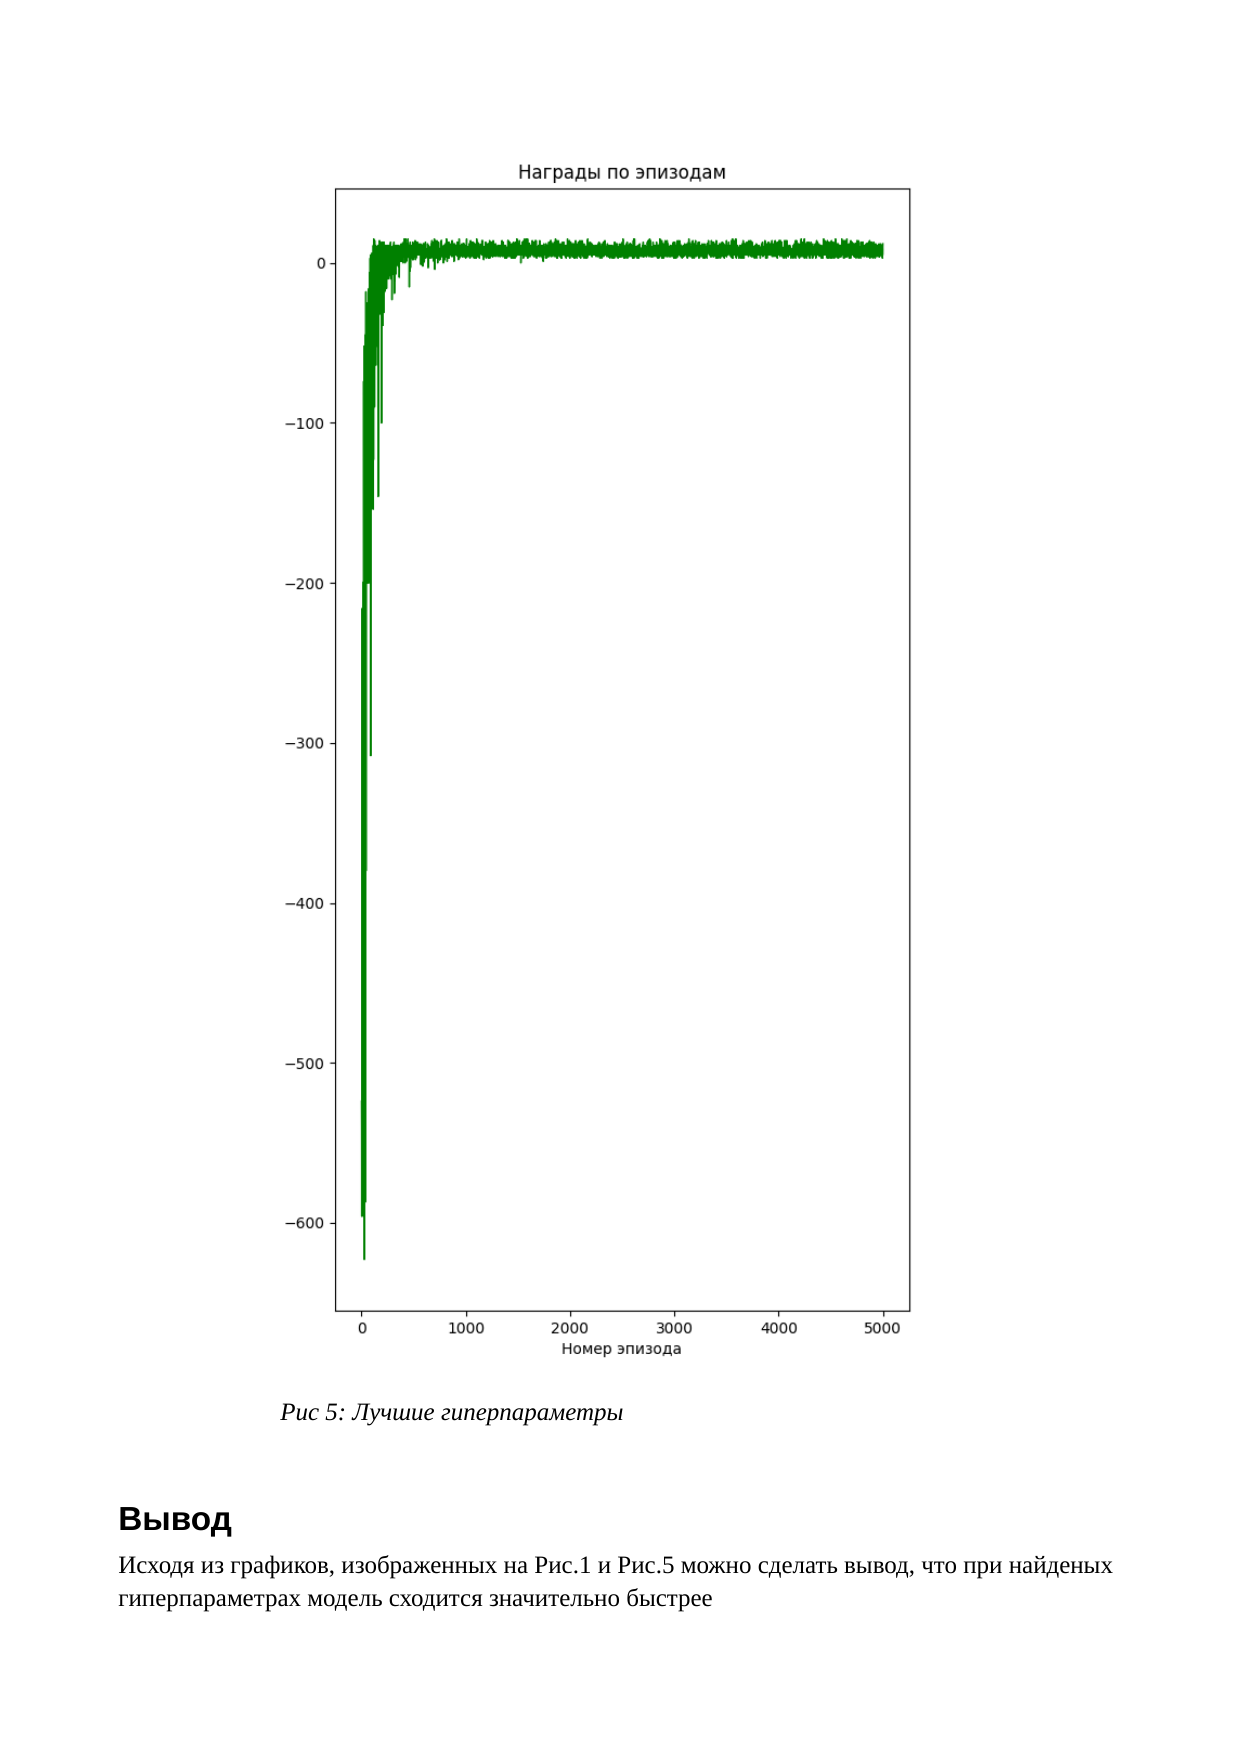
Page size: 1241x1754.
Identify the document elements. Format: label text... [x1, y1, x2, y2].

picture [280, 158, 946, 1398]
text Рис 5: Лучшие гиперпараметры [280, 1398, 946, 1426]
subtitle Вывод [118, 1499, 1122, 1537]
text Исходя из графиков, изображенных на Рис.1 и Рис.5 можно сделать вывод, что при найденых гиперпараметрах модель сходится значительно быстрее [118, 1550, 1122, 1612]
